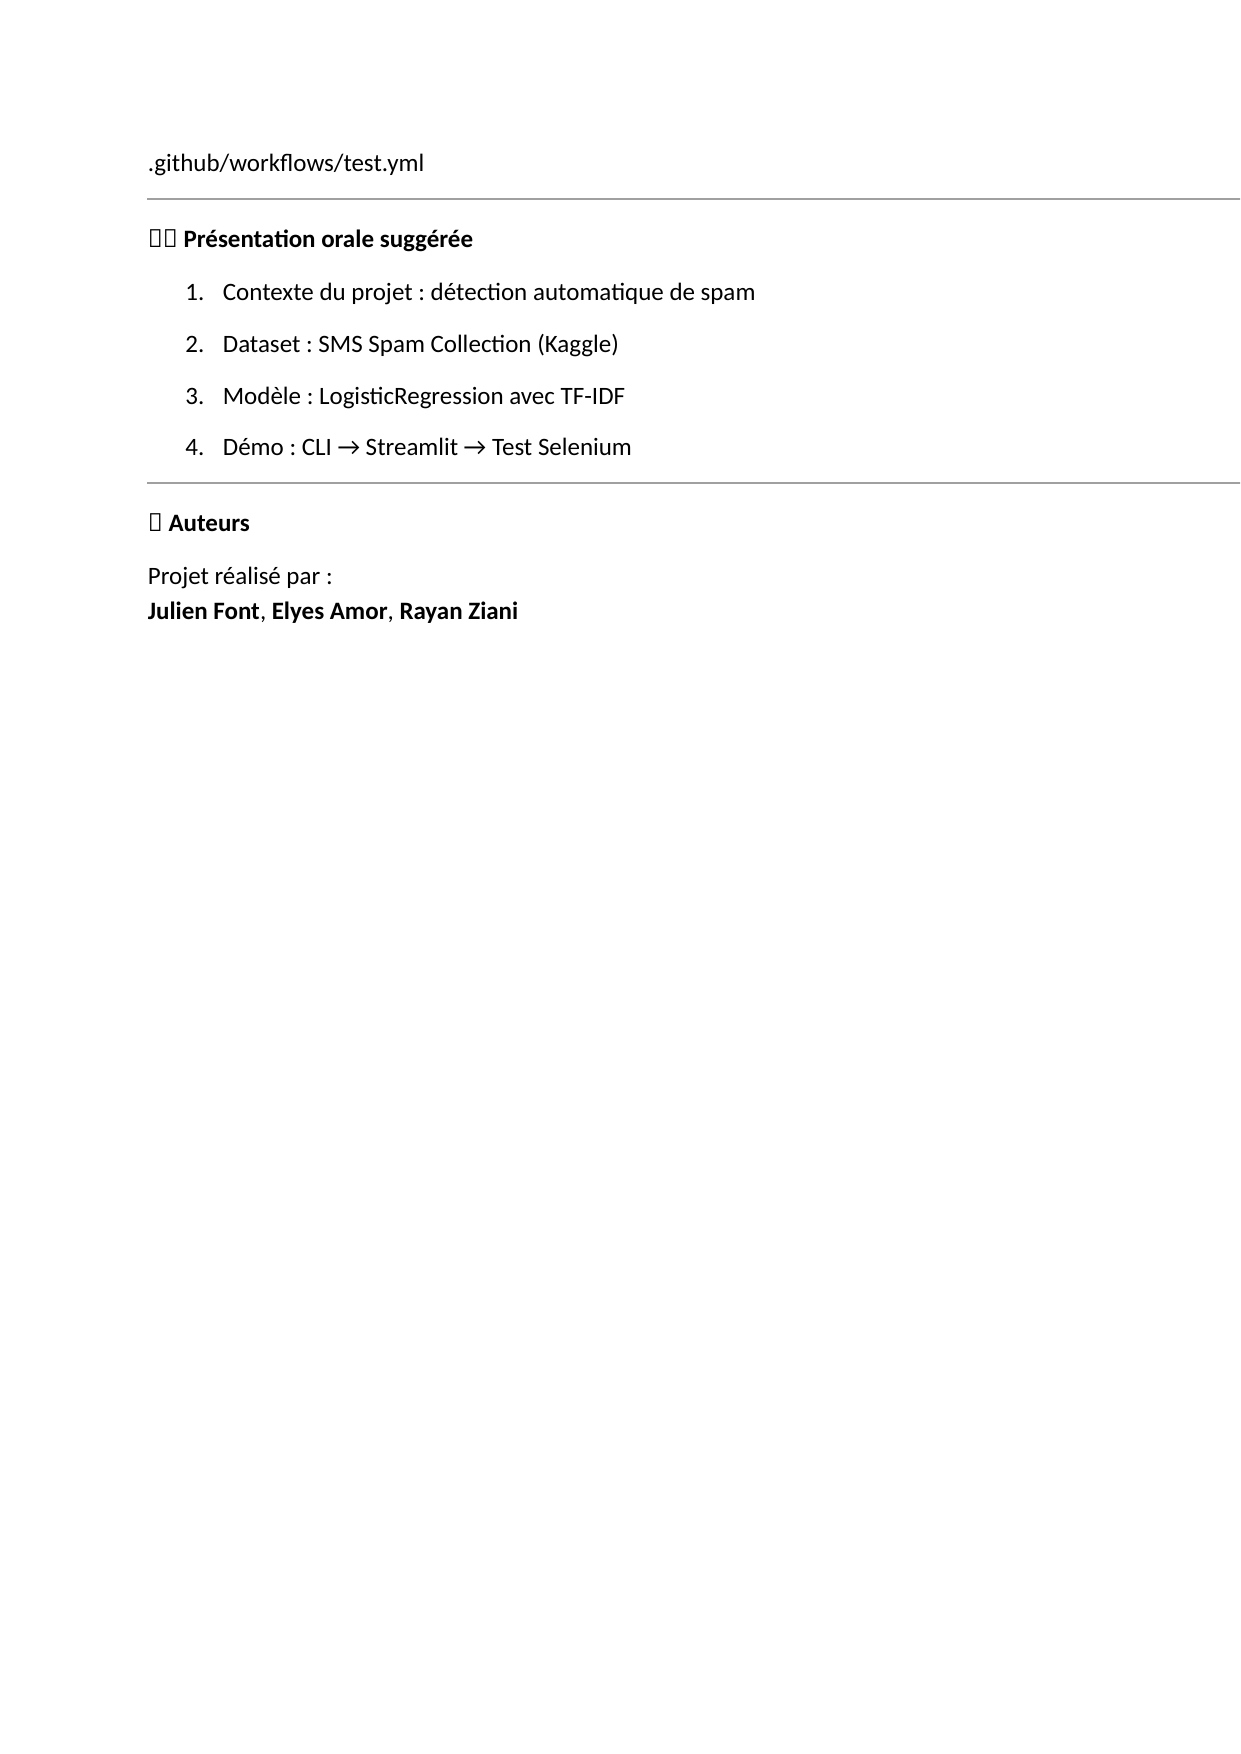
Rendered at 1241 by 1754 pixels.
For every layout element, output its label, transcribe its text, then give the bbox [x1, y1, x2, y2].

text .github/workflows/test.yml [148, 148, 1093, 178]
list Contexte du projet : détection automatique de spam [185, 277, 1093, 307]
text 👥 Auteurs [148, 505, 1093, 539]
list Modèle : LogisticRegression avec TF-IDF [185, 380, 1093, 410]
text 👩‍🏫 Présentation orale suggérée [148, 221, 1093, 255]
text Projet réalisé par : Julien Font, Elyes Amor, Rayan Ziani [148, 561, 1093, 626]
list Démo : CLI → Streamlit → Test Selenium [185, 432, 1093, 462]
list Dataset : SMS Spam Collection (Kaggle) [185, 328, 1093, 359]
